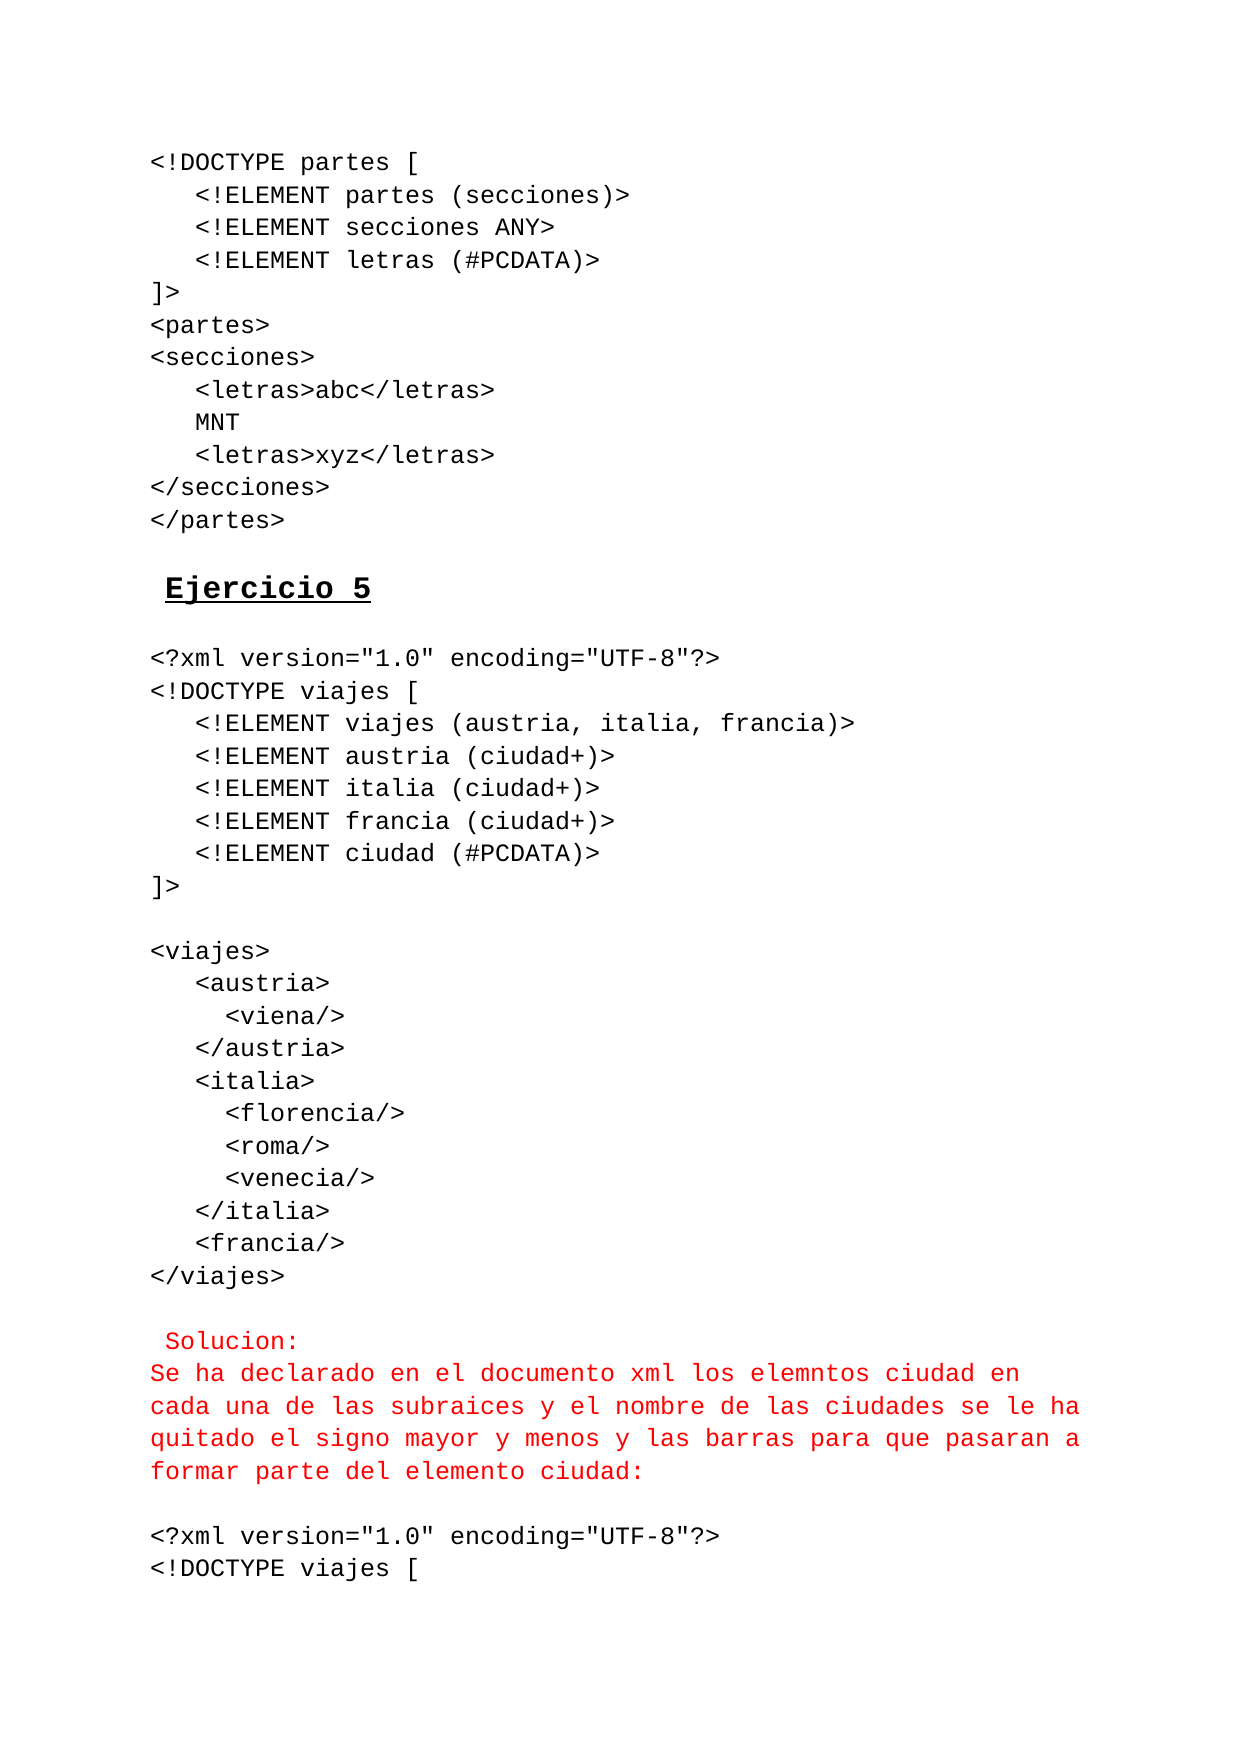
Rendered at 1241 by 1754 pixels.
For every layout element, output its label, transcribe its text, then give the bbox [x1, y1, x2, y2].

text <!ELEMENT austria (ciudad+)> [150, 743, 1090, 772]
text <!ELEMENT italia (ciudad+)> [150, 776, 1090, 804]
text <letras>abc</letras> [150, 377, 1090, 406]
text <francia/> [150, 1231, 1090, 1259]
text <roma/> [150, 1133, 1090, 1162]
text <?xml version="1.0" encoding="UTF-8"?> [150, 1523, 1090, 1552]
text </italia> [150, 1198, 1090, 1227]
text </viajes> [150, 1263, 1090, 1292]
text <florencia/> [150, 1101, 1090, 1129]
text <!DOCTYPE viajes [ [150, 678, 1090, 707]
text <!ELEMENT partes (secciones)> [150, 182, 1090, 211]
text MNT [150, 410, 1090, 438]
text ]> [150, 280, 1090, 308]
text </partes> [150, 507, 1090, 536]
text Solucion: [150, 1328, 1090, 1357]
text <?xml version="1.0" encoding="UTF-8"?> [150, 646, 1090, 674]
text <letras>xyz</letras> [150, 442, 1090, 471]
text <italia> [150, 1068, 1090, 1097]
text <viena/> [150, 1003, 1090, 1032]
text ]> [150, 873, 1090, 902]
text <!DOCTYPE partes [ [150, 150, 1090, 178]
text Ejercicio 5 [150, 572, 1090, 608]
text <venecia/> [150, 1166, 1090, 1194]
text <!ELEMENT francia (ciudad+)> [150, 808, 1090, 837]
text <austria> [150, 971, 1090, 999]
text <!ELEMENT secciones ANY> [150, 215, 1090, 243]
text </secciones> [150, 475, 1090, 503]
text <!ELEMENT viajes (austria, italia, francia)> [150, 711, 1090, 739]
text Se ha declarado en el documento xml los elemntos ciudad en cada una de las subraices y el nombre de las ciudades se le ha quitado el signo mayor y menos y las barras para que pasaran a formar parte del elemento ciudad: [150, 1361, 1090, 1487]
text </austria> [150, 1036, 1090, 1064]
text <!ELEMENT ciudad (#PCDATA)> [150, 841, 1090, 869]
text <viajes> [150, 938, 1090, 967]
text <secciones> [150, 345, 1090, 373]
text <partes> [150, 312, 1090, 341]
text <!ELEMENT letras (#PCDATA)> [150, 247, 1090, 276]
text <!DOCTYPE viajes [ [150, 1556, 1090, 1584]
